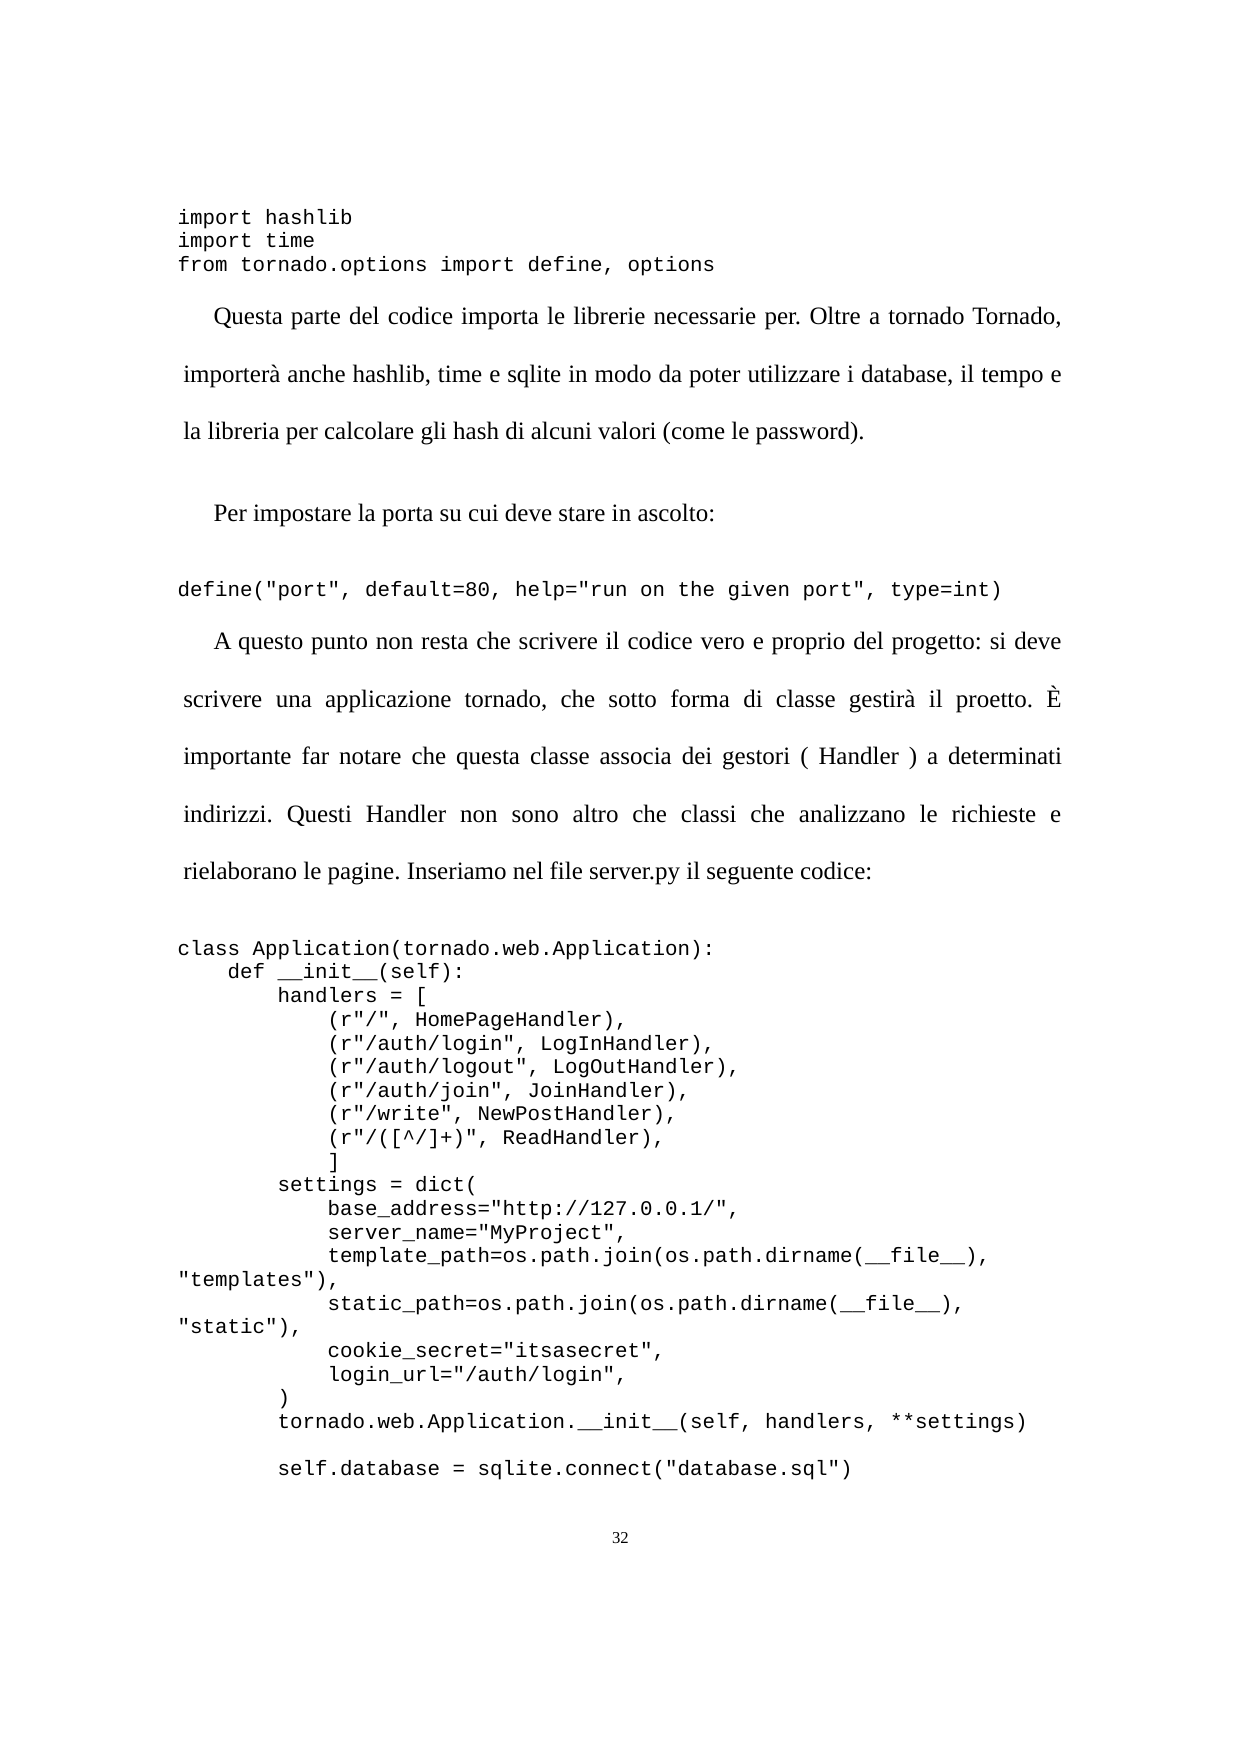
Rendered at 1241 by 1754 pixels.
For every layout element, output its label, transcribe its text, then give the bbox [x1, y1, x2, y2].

text ] [177, 1151, 1063, 1174]
text A questo punto non resta che scrivere il codice vero e proprio del progetto: si deve scrivere una applicazione tornado, che sotto forma di classe gestirà il proetto. È importante far notare che questa classe associa dei gestori ( Handler ) a determinati indirizzi. Questi Handler non sono altro che classi che analizzano le richieste e rielaborano le pagine. Inseriamo nel file server.py il seguente codice: [183, 626, 1063, 885]
text handlers = [ [177, 985, 1063, 1009]
text ) [177, 1387, 1063, 1411]
text settings = dict( [177, 1174, 1063, 1198]
text login_url="/auth/login", [177, 1363, 1063, 1387]
text self.database = sqlite.connect("database.sql") [177, 1458, 1063, 1482]
text define("port", default=80, help="run on the given port", type=int) [177, 579, 1063, 603]
text (r"/", HomePageHandler), [177, 1009, 1063, 1032]
text base_address="http://127.0.0.1/", [177, 1198, 1063, 1222]
text import hashlib [177, 207, 1063, 230]
text Per impostare la porta su cui deve stare in ascolto: [183, 498, 1063, 526]
text class Application(tornado.web.Application): [177, 938, 1063, 962]
text (r"/auth/logout", LogOutHandler), [177, 1056, 1063, 1080]
text (r"/auth/join", JoinHandler), [177, 1080, 1063, 1103]
text (r"/write", NewPostHandler), [177, 1103, 1063, 1127]
text (r"/auth/login", LogInHandler), [177, 1032, 1063, 1056]
text from tornado.options import define, options [177, 254, 1063, 278]
text template_path=os.path.join(os.path.dirname(__file__), "templates"), [177, 1245, 1063, 1293]
text tornado.web.Application.__init__(self, handlers, **settings) [177, 1411, 1063, 1434]
text server_name="MyProject", [177, 1222, 1063, 1245]
text (r"/([^/]+)", ReadHandler), [177, 1127, 1063, 1151]
text cookie_secret="itsasecret", [177, 1340, 1063, 1363]
text Questa parte del codice importa le librerie necessarie per. Oltre a tornado Tornado, importerà anche hashlib, time e sqlite in modo da poter utilizzare i database, il tempo e la libreria per calcolare gli hash di alcuni valori (come le password). [183, 301, 1063, 445]
text def __init__(self): [177, 962, 1063, 985]
text import time [177, 230, 1063, 254]
text static_path=os.path.join(os.path.dirname(__file__), "static"), [177, 1293, 1063, 1340]
